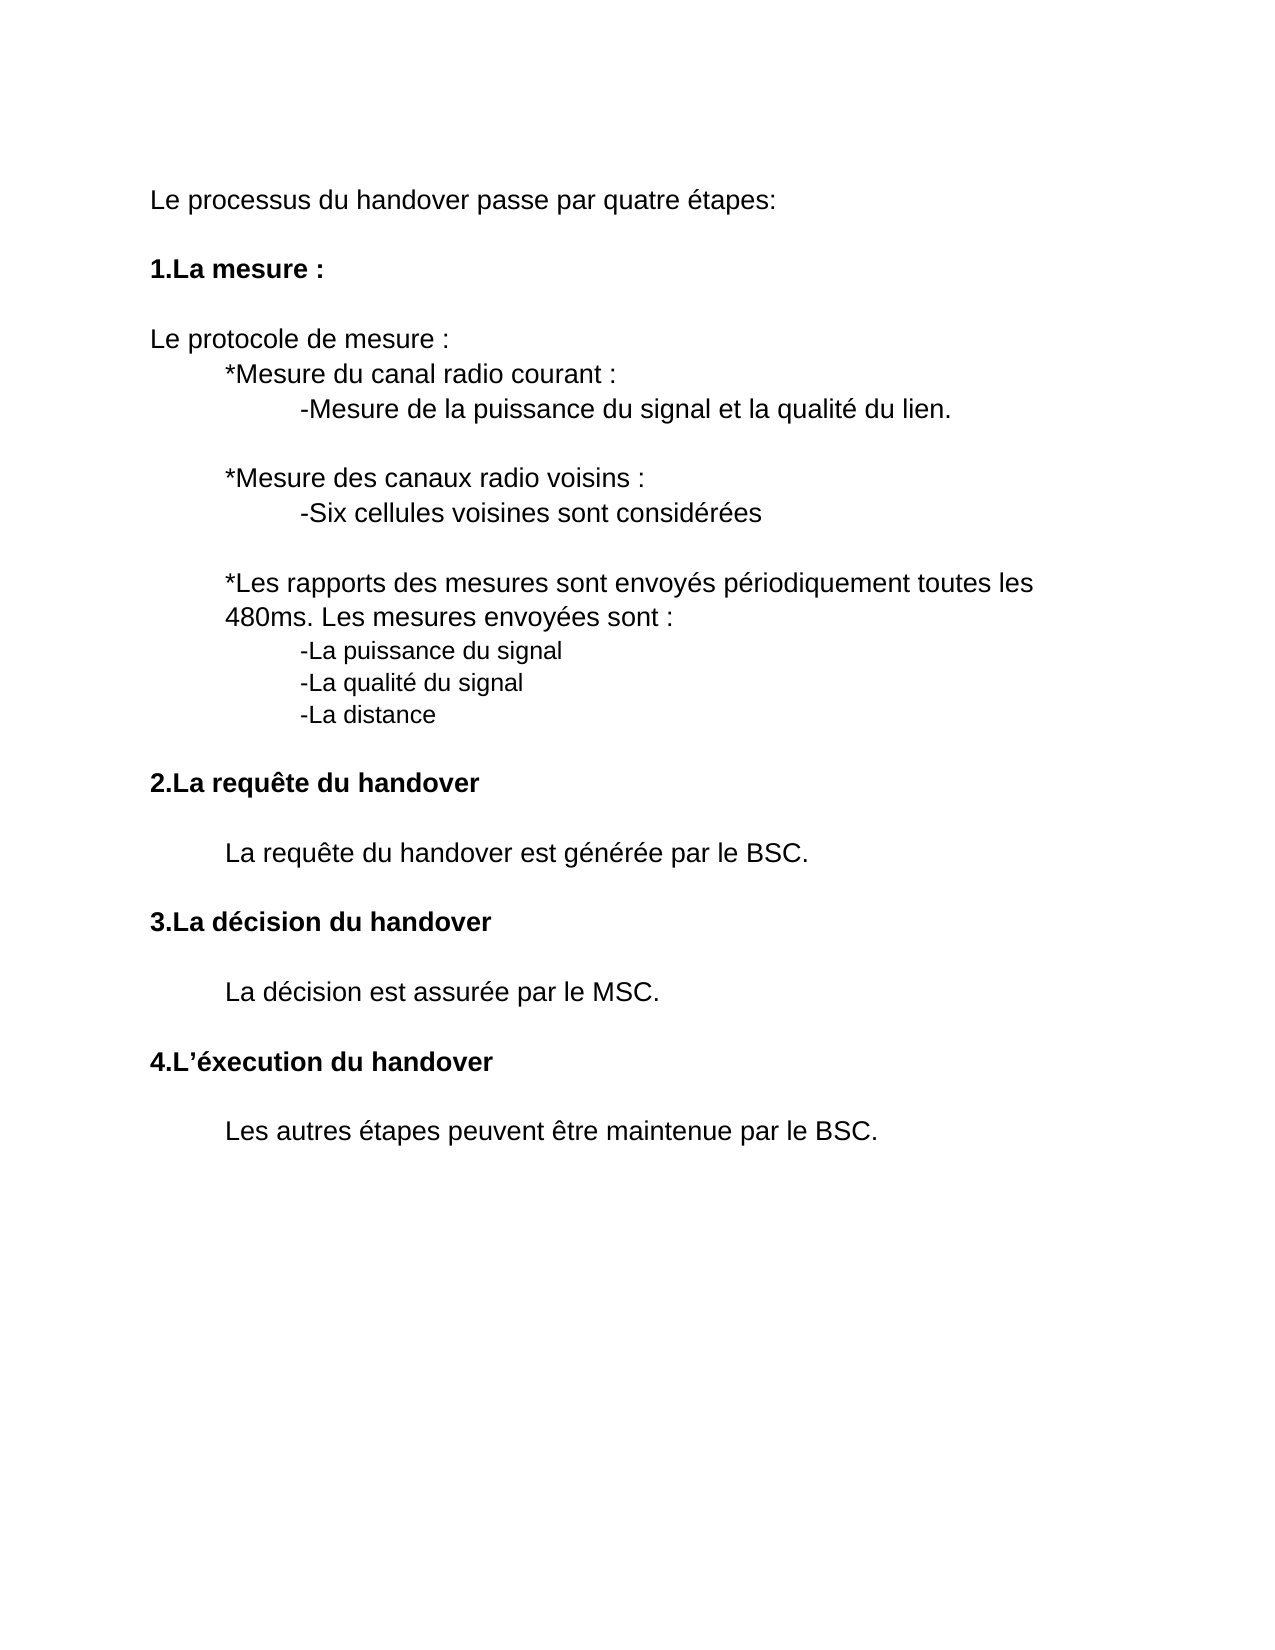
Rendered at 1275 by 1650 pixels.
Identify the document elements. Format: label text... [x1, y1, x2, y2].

text 4.L’éxecution du handover [150, 1046, 1125, 1077]
text -La distance [225, 701, 1125, 729]
text -Mesure de la puissance du signal et la qualité du lien. [225, 393, 1125, 424]
text Le protocole de mesure : [150, 324, 1125, 354]
text La requête du handover est générée par le BSC. [150, 838, 1125, 868]
text 2.La requête du handover [150, 768, 1125, 798]
text -La qualité du signal [225, 669, 1125, 697]
text *Mesure du canal radio courant : [150, 359, 1125, 389]
text 1.La mesure : [150, 254, 1125, 285]
text 3.La décision du handover [150, 907, 1125, 938]
text *Mesure des canaux radio voisins : [150, 463, 1125, 493]
text Les autres étapes peuvent être maintenue par le BSC. [150, 1116, 1125, 1146]
text *Les rapports des mesures sont envoyés périodiquement toutes les 480ms. Les mesures envoyées sont : [225, 567, 1125, 633]
text -Six cellules voisines sont considérées [225, 498, 1125, 528]
text -La puissance du signal [225, 637, 1125, 665]
text La décision est assurée par le MSC. [150, 977, 1125, 1007]
text Le processus du handover passe par quatre étapes: [150, 185, 1125, 215]
